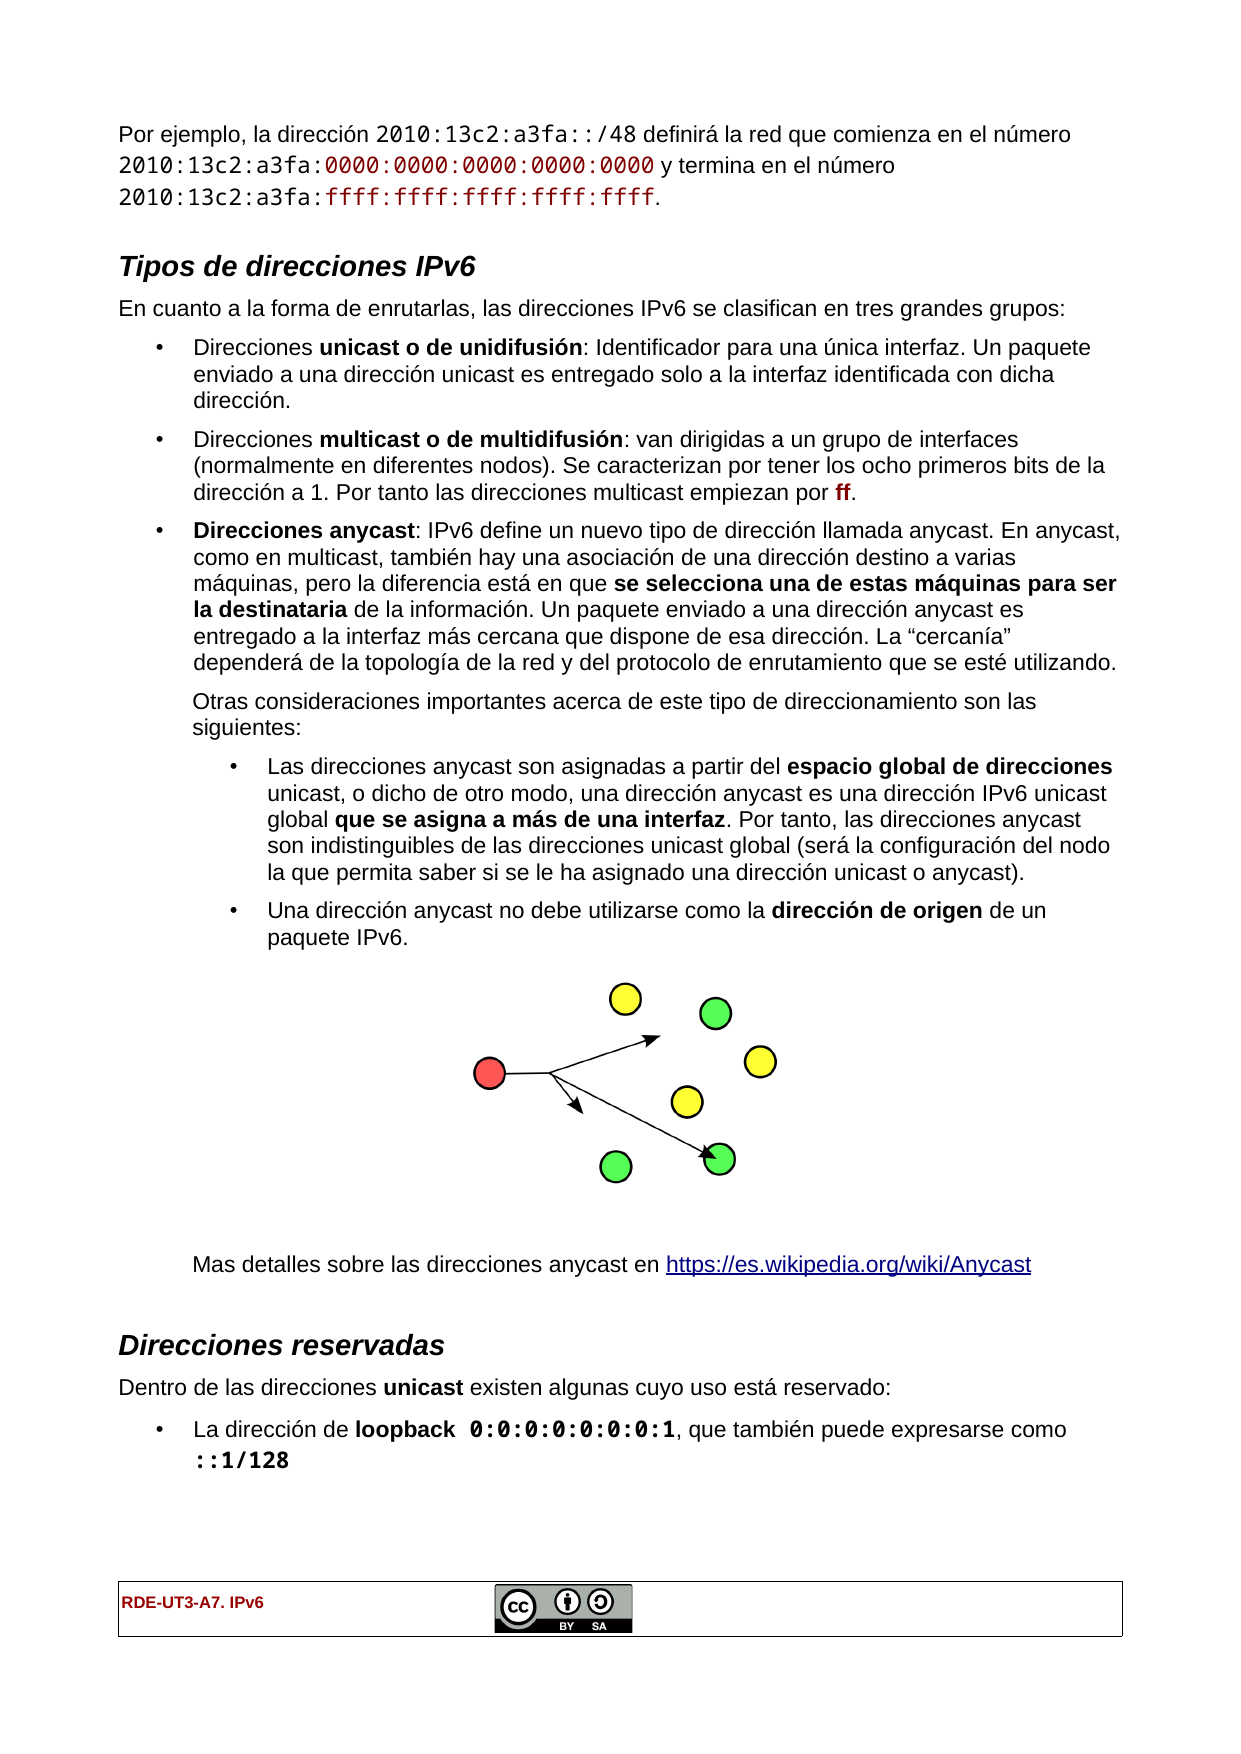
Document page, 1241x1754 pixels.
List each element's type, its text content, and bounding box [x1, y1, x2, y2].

list Direcciones multicast o de multidifusión: van dirigidas a un grupo de interfaces (normalmente en diferentes nodos). Se caracterizan por tener los ocho primeros bits de la dirección a 1. Por tanto las direcciones multicast empiezan por ff. [156, 426, 1122, 505]
text Dentro de las direcciones unicast existen algunas cuyo uso está reservado: [118, 1374, 1122, 1401]
list Direcciones anycast: IPv6 define un nuevo tipo de dirección llamada anycast. En anycast, como en multicast, también hay una asociación de una dirección destino a varias máquinas, pero la diferencia está en que se selecciona una de estas máquinas para ser la destinataria de la información. Un paquete enviado a una dirección anycast es entregado a la interfaz más cercana que dispone de esa dirección. La “cercanía” dependerá de la topología de la red y del protocolo de enrutamiento que se esté utilizando. [156, 517, 1122, 676]
list La dirección de loopback 0:0:0:0:0:0:0:1, que también puede expresarse como ::1/128 [156, 1413, 1122, 1476]
text Por ejemplo, la dirección 2010:13c2:a3fa::/48 definirá la red que comienza en el número 2010:13c2:a3fa:0000:0000:0000:0000:0000 y termina en el número 2010:13c2:a3fa:ffff:ffff:ffff:ffff:ffff. [118, 118, 1122, 212]
text Mas detalles sobre las direcciones anycast en https://es.wikipedia.org/wiki/Anycast [192, 1251, 1122, 1277]
text En cuanto a la forma de enrutarlas, las direcciones IPv6 se clasifican en tres grandes grupos: [118, 295, 1122, 322]
picture [494, 1584, 633, 1633]
picture [433, 962, 807, 1212]
list Direcciones unicast o de unidifusión: Identificador para una única interfaz. Un paquete enviado a una dirección unicast es entregado solo a la interfaz identificada con dicha dirección. [156, 334, 1122, 413]
subtitle Direcciones reservadas [118, 1328, 1122, 1362]
subtitle Tipos de direcciones IPv6 [118, 249, 1122, 283]
list Las direcciones anycast son asignadas a partir del espacio global de direcciones unicast, o dicho de otro modo, una dirección anycast es una dirección IPv6 unicast global que se asigna a más de una interfaz. Por tanto, las direcciones anycast son indistinguibles de las direcciones unicast global (será la configuración del nodo la que permita saber si se le ha asignado una dirección unicast o anycast). [229, 753, 1122, 885]
list Una dirección anycast no debe utilizarse como la dirección de origen de un paquete IPv6. [229, 897, 1122, 950]
text Otras consideraciones importantes acerca de este tipo de direccionamiento son las siguientes: [192, 688, 1122, 741]
